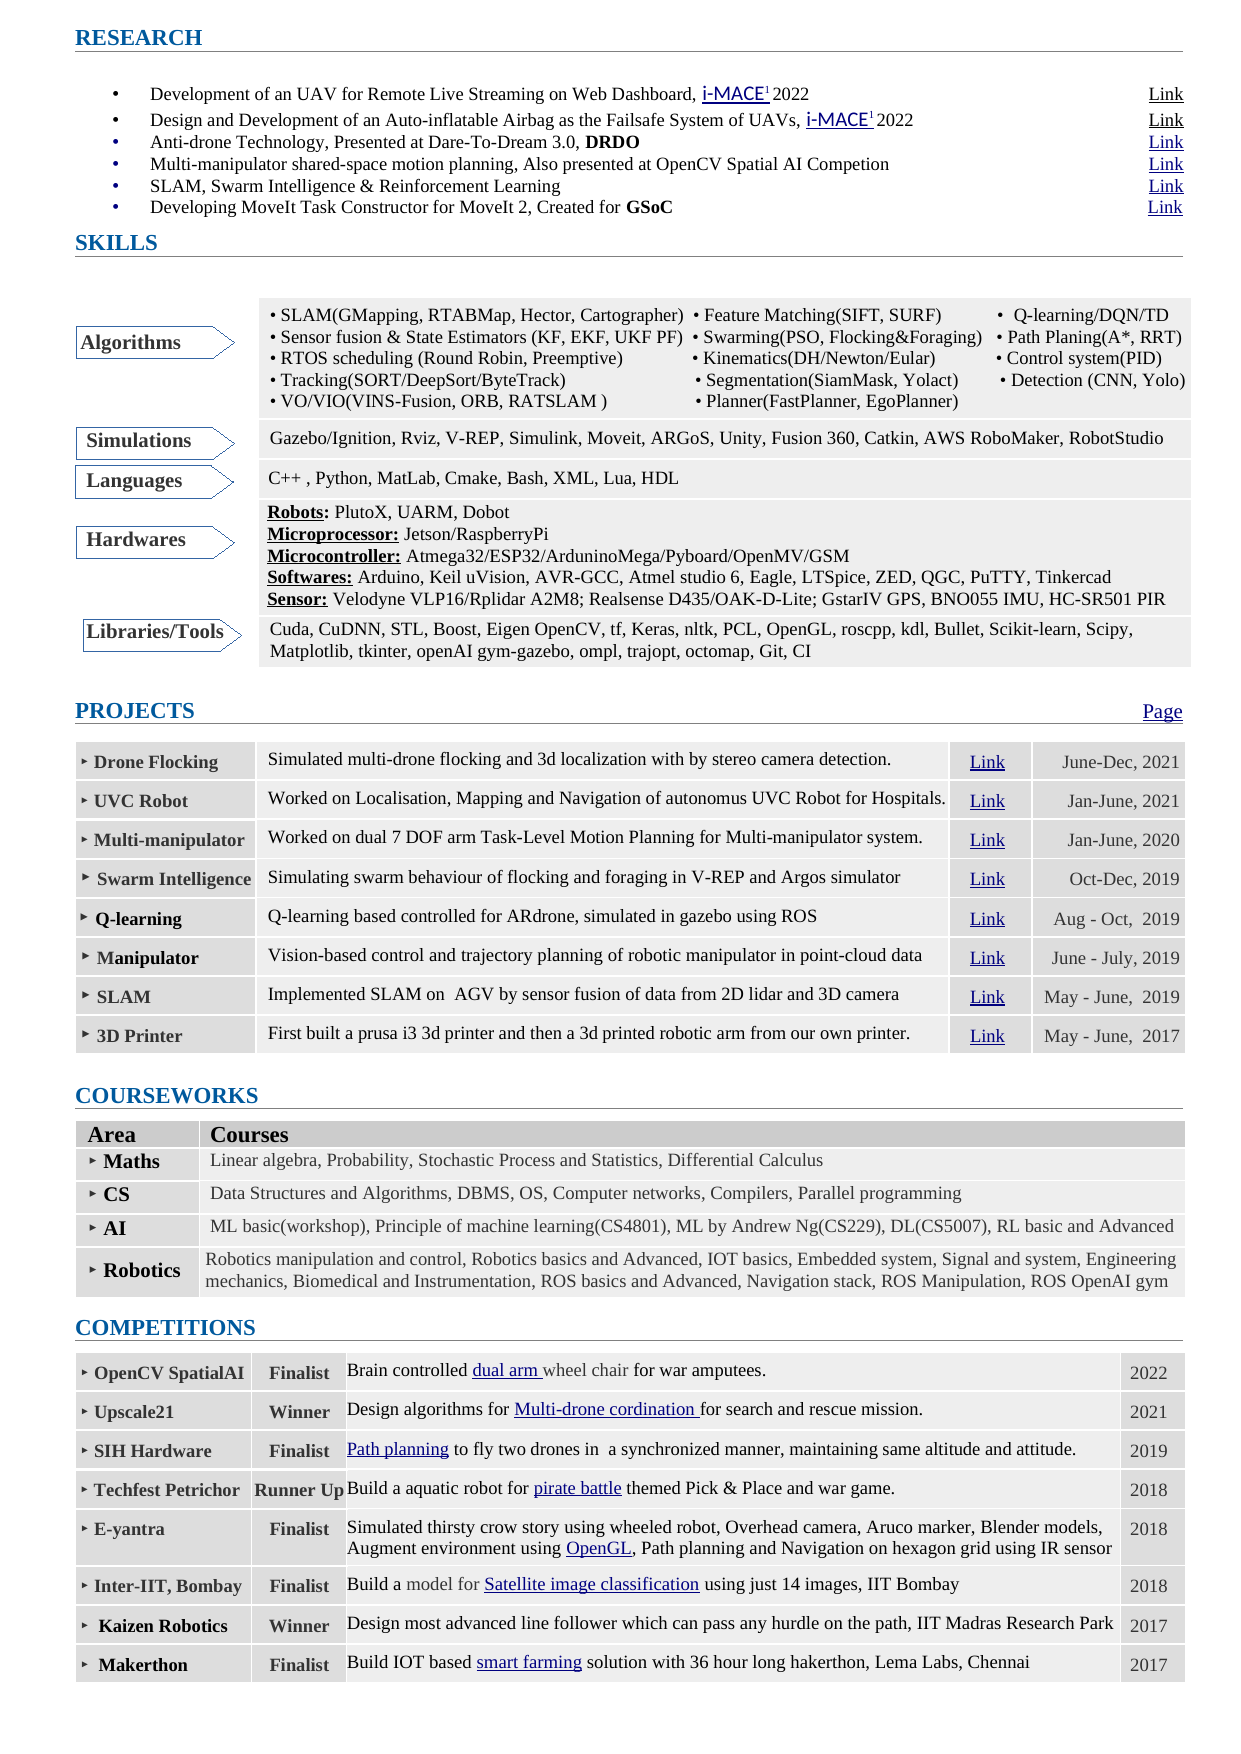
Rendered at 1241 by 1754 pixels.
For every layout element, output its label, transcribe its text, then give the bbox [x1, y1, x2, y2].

list SLAM, Swarm Intelligence & Reinforcement Learning Link [112, 174, 1183, 196]
table_cell Robotics manipulation and control, Robotics basics and Advanced, IOT basics, Embedded system, Signal and system, Engineering mechanics, Biomedical and Instrumentation, ROS basics and Advanced, Navigation stack, ROS Manipulation, ROS OpenAI gym [200, 1248, 1185, 1297]
table_header Finalist [252, 1353, 346, 1390]
table_cell ‣ Makerthon [76, 1645, 251, 1682]
table_header ‣ Drone Flocking [76, 742, 255, 779]
table_cell ‣ Kaizen Robotics [76, 1606, 251, 1643]
table_cell Link [950, 820, 1031, 858]
table_cell Link [950, 781, 1031, 818]
table_header Area [76, 1121, 199, 1147]
table_header June-Dec, 2021 [1033, 742, 1185, 779]
table_cell Build IOT based smart farming solution with 36 hour long hakerthon, Lema Labs, Chennai [347, 1645, 1120, 1682]
table_cell Implemented SLAM on AGV by sensor fusion of data from 2D lidar and 3D camera [257, 977, 948, 1014]
table_cell ‣ SIH Hardware [76, 1431, 251, 1468]
table_header 2022 [1121, 1353, 1185, 1390]
table_cell ‣ Techfest Petrichor [76, 1471, 251, 1508]
table_cell Worked on dual 7 DOF arm Task-Level Motion Planning for Multi-manipulator system. [257, 820, 948, 858]
table_header • SLAM(GMapping, RTABMap, Hector, Cartographer) • Feature Matching(SIFT, SURF) • Q-learning/DQN/TD • Sensor fusion & State Estimators (KF, EKF, UKF PF) • Swarming(PSO, Flocking&Foraging) • Path Planing(A*, RRT) • RTOS scheduling (Round Robin, Preemptive) • Kinematics(DH/Newton/Eular) • Control system(PID) • Tracking(SORT/DeepSort/ByteTrack) • Segmentation(SiamMask, Yolact) • Detection (CNN, Yolo) • VO/VIO(VINS-Fusion, ORB, RATSLAM ) • Planner(FastPlanner, EgoPlanner) [259, 298, 1191, 418]
table_cell Jan-June, 2021 [1033, 781, 1185, 818]
table_cell ‣ Swarm Intelligence [76, 860, 255, 897]
table_cell ‣ Multi-manipulator [76, 821, 255, 858]
text SKILLS [75, 229, 1183, 256]
table_cell Q-learning based controlled for ARdrone, simulated in gazebo using ROS [257, 898, 948, 936]
table_cell Aug - Oct, 2019 [1033, 898, 1185, 936]
list Anti-drone Technology, Presented at Dare-To-Dream 3.0, DRDO Link [112, 131, 1183, 153]
table_cell Vision-based control and trajectory planning of robotic manipulator in point-cloud data [257, 938, 948, 975]
table_cell Worked on Localisation, Mapping and Navigation of autonomus UVC Robot for Hospitals. [257, 781, 948, 818]
table_cell 2018 [1121, 1470, 1185, 1508]
table_cell Finalist [252, 1510, 346, 1565]
list Design and Development of an Auto-inflatable Airbag as the Failsafe System of UAVs, i-MACE1 2022 Link [112, 106, 1183, 131]
table_header Algorithms [77, 298, 257, 418]
table_cell Simulations [77, 421, 257, 458]
table_cell ‣ SLAM [76, 977, 255, 1014]
text PROJECTS Page [75, 697, 1183, 723]
table_cell Design algorithms for Multi-drone cordination for search and rescue mission. [347, 1392, 1120, 1429]
table_cell Finalist [252, 1431, 346, 1468]
table_cell Winner [252, 1392, 346, 1429]
table_header Brain controlled dual arm wheel chair for war amputees. [347, 1353, 1120, 1390]
table_cell May - June, 2019 [1033, 977, 1185, 1014]
table_cell ‣ E-yantra [76, 1510, 251, 1565]
table_cell ML basic(workshop), Principle of machine learning(CS4801), ML by Andrew Ng(CS229), DL(CS5007), RL basic and Advanced [200, 1215, 1185, 1246]
table_header Courses [200, 1121, 1185, 1147]
table_cell Path planning to fly two drones in a synchronized manner, maintaining same altitude and attitude. [347, 1431, 1120, 1468]
table_cell Link [950, 859, 1031, 897]
table_cell 2017 [1121, 1645, 1185, 1682]
table_cell 2017 [1121, 1606, 1185, 1643]
table_cell Simulated thirsty crow story using wheeled robot, Overhead camera, Aruco marker, Blender models, Augment environment using OpenGL, Path planning and Navigation on hexagon grid using IR sensor [347, 1509, 1120, 1565]
table_cell ‣ UVC Robot [76, 781, 255, 818]
table_cell ‣ Inter-IIT, Bombay [76, 1567, 251, 1604]
table_header Simulated multi-drone flocking and 3d localization with by stereo camera detection. [257, 742, 948, 779]
table_cell ‣ Maths [76, 1149, 199, 1180]
table_cell ‣ Q-learning [76, 899, 255, 936]
table_cell 2021 [1121, 1392, 1185, 1429]
table_cell Jan-June, 2020 [1033, 820, 1185, 858]
table_cell Runner Up [252, 1471, 346, 1508]
table_cell Finalist [252, 1567, 346, 1604]
text RESEARCH [75, 24, 1183, 51]
table_cell ‣ Manipulator [76, 938, 255, 975]
table_cell 2019 [1121, 1431, 1185, 1468]
table_cell Data Structures and Algorithms, DBMS, OS, Computer networks, Compilers, Parallel programming [200, 1181, 1185, 1213]
table_cell Linear algebra, Probability, Stochastic Process and Statistics, Differential Calculus [200, 1149, 1185, 1180]
list Multi-manipulator shared-space motion planning, Also presented at OpenCV Spatial AI Competion Link [112, 153, 1183, 174]
text COMPETITIONS [75, 1314, 1183, 1340]
table_cell C++ , Python, MatLab, Cmake, Bash, XML, Lua, HDL [259, 460, 1191, 498]
table_cell Link [950, 938, 1031, 975]
table_cell Link [950, 977, 1031, 1014]
table_cell Simulating swarm behaviour of flocking and foraging in V-REP and Argos simulator [257, 859, 948, 897]
table_cell ‣ AI [76, 1215, 199, 1246]
table_cell Libraries/Tools [77, 618, 257, 667]
table_cell ‣ Robotics [76, 1248, 199, 1297]
table_cell Link [950, 1016, 1031, 1053]
table_cell Link [950, 898, 1031, 936]
table_cell First built a prusa i3 3d printer and then a 3d printed robotic arm from our own printer. [257, 1016, 948, 1053]
table_cell Finalist [252, 1645, 346, 1682]
table_cell June - July, 2019 [1033, 938, 1185, 975]
table_header Link [950, 742, 1031, 779]
table_cell 2018 [1121, 1566, 1185, 1604]
table_cell ‣ CS [76, 1182, 199, 1213]
list Development of an UAV for Remote Live Streaming on Web Dashboard, i-MACE1 2022 Link [112, 81, 1183, 106]
table_cell Build a aquatic robot for pirate battle themed Pick & Place and war game. [347, 1470, 1120, 1508]
table_cell ‣ 3D Printer [76, 1016, 255, 1053]
table_cell 2018 [1121, 1509, 1185, 1565]
table_cell Winner [252, 1606, 346, 1643]
table_cell Hardwares [77, 501, 257, 615]
text COURSEWORKS [75, 1082, 1183, 1108]
table_cell Build a model for Satellite image classification using just 14 images, IIT Bombay [347, 1566, 1120, 1604]
table_cell Design most advanced line follower which can pass any hurdle on the path, IIT Madras Research Park [347, 1606, 1120, 1643]
table_header ‣ OpenCV SpatialAI [76, 1353, 251, 1390]
table_cell Gazebo/Ignition, Rviz, V-REP, Simulink, Moveit, ARGoS, Unity, Fusion 360, Catkin, AWS RoboMaker, RobotStudio [259, 420, 1191, 458]
table_cell May - June, 2017 [1033, 1016, 1185, 1053]
table_cell Languages [77, 461, 257, 498]
table_cell Oct-Dec, 2019 [1033, 859, 1185, 897]
list Developing MoveIt Task Constructor for MoveIt 2, Created for GSoC Link [112, 196, 1183, 218]
table_cell Robots: PlutoX, UARM, Dobot Microprocessor: Jetson/RaspberryPi Microcontroller: Atmega32/ESP32/ArduninoMega/Pyboard/OpenMV/GSM Softwares: Arduino, Keil uVision, AVR-GCC, Atmel studio 6, Eagle, LTSpice, ZED, QGC, PuTTY, Tinkercad Sensor: Velodyne VLP16/Rplidar A2M8; Realsense D435/OAK-D-Lite; GstarIV GPS, BNO055 IMU, HC-SR501 PIR [259, 500, 1191, 615]
table_cell ‣ Upscale21 [76, 1392, 251, 1429]
table_cell Cuda, CuDNN, STL, Boost, Eigen OpenCV, tf, Keras, nltk, PCL, OpenGL, roscpp, kdl, Bullet, Scikit-learn, Scipy, Matplotlib, tkinter, openAI gym-gazebo, ompl, trajopt, octomap, Git, CI [259, 617, 1191, 667]
